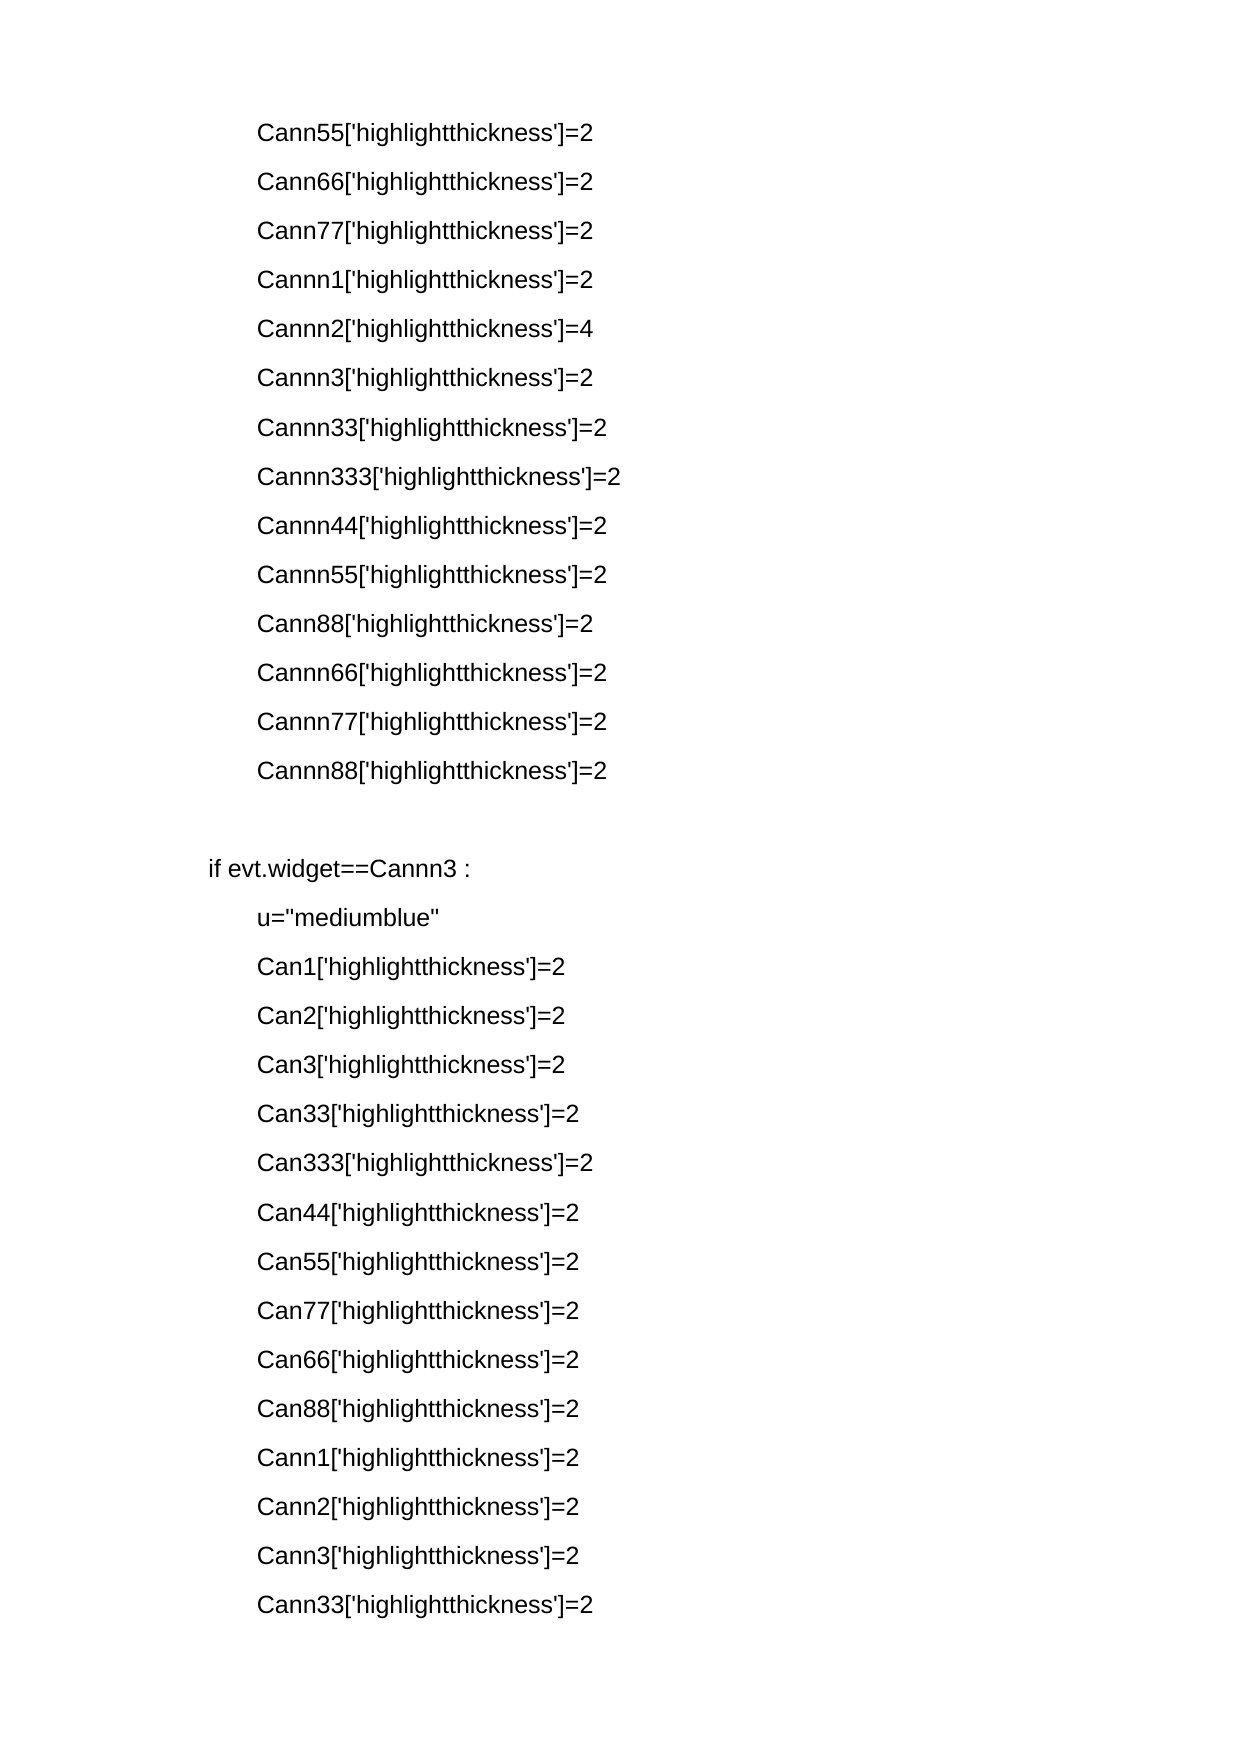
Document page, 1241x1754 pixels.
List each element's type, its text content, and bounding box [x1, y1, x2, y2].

text Cannn2['highlightthickness']=4 [118, 314, 1122, 343]
text Can44['highlightthickness']=2 [118, 1197, 1122, 1226]
text Cannn44['highlightthickness']=2 [118, 511, 1122, 539]
text Cann88['highlightthickness']=2 [118, 609, 1122, 637]
text Cann3['highlightthickness']=2 [118, 1541, 1122, 1570]
text Cannn3['highlightthickness']=2 [118, 363, 1122, 392]
text Cann2['highlightthickness']=2 [118, 1492, 1122, 1521]
text Can1['highlightthickness']=2 [118, 952, 1122, 981]
text Cannn77['highlightthickness']=2 [118, 707, 1122, 736]
text Cann55['highlightthickness']=2 [118, 118, 1122, 147]
text Cann66['highlightthickness']=2 [118, 167, 1122, 196]
text Can333['highlightthickness']=2 [118, 1148, 1122, 1177]
text Cannn55['highlightthickness']=2 [118, 560, 1122, 588]
text Cann1['highlightthickness']=2 [118, 1443, 1122, 1472]
text Cann77['highlightthickness']=2 [118, 216, 1122, 245]
text Cann33['highlightthickness']=2 [118, 1590, 1122, 1619]
text Can88['highlightthickness']=2 [118, 1394, 1122, 1422]
text if evt.widget==Cannn3 : [118, 854, 1122, 883]
text Can33['highlightthickness']=2 [118, 1099, 1122, 1128]
text Can2['highlightthickness']=2 [118, 1001, 1122, 1030]
text Cannn88['highlightthickness']=2 [118, 756, 1122, 785]
text Cannn66['highlightthickness']=2 [118, 658, 1122, 687]
text Can55['highlightthickness']=2 [118, 1247, 1122, 1275]
text Cannn1['highlightthickness']=2 [118, 265, 1122, 294]
text u="mediumblue" [118, 903, 1122, 932]
text Cannn33['highlightthickness']=2 [118, 412, 1122, 441]
text Cannn333['highlightthickness']=2 [118, 462, 1122, 490]
text Can77['highlightthickness']=2 [118, 1296, 1122, 1324]
text Can3['highlightthickness']=2 [118, 1050, 1122, 1079]
text Can66['highlightthickness']=2 [118, 1345, 1122, 1373]
